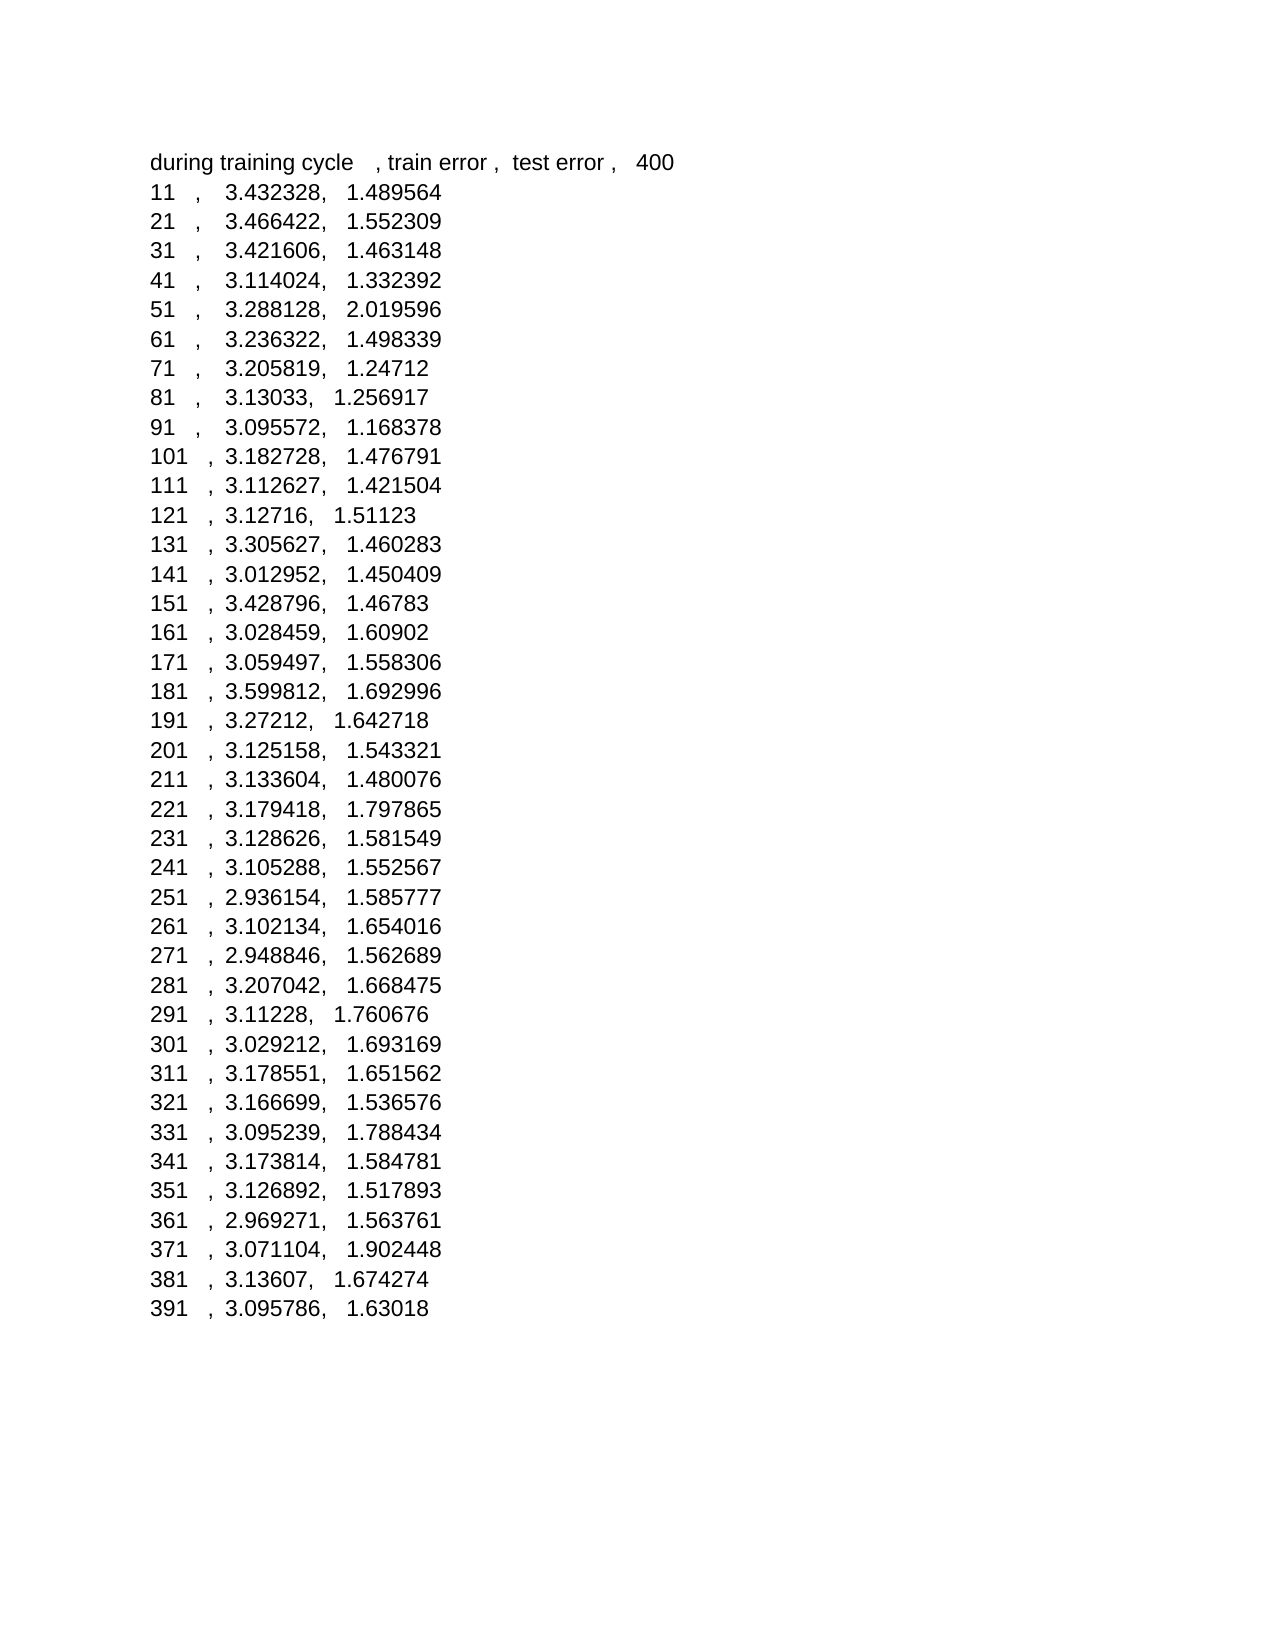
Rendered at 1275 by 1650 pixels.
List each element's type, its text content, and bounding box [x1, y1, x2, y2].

text 251 , 2.936154, 1.585777 [150, 884, 1125, 910]
text 341 , 3.173814, 1.584781 [150, 1149, 1125, 1174]
text 221 , 3.179418, 1.797865 [150, 796, 1125, 822]
text 331 , 3.095239, 1.788434 [150, 1119, 1125, 1145]
text 11 , 3.432328, 1.489564 [150, 179, 1125, 205]
text 161 , 3.028459, 1.60902 [150, 620, 1125, 646]
text 141 , 3.012952, 1.450409 [150, 561, 1125, 587]
text 81 , 3.13033, 1.256917 [150, 385, 1125, 411]
text 201 , 3.125158, 1.543321 [150, 737, 1125, 763]
text 311 , 3.178551, 1.651562 [150, 1061, 1125, 1086]
text 241 , 3.105288, 1.552567 [150, 855, 1125, 881]
text 181 , 3.599812, 1.692996 [150, 679, 1125, 704]
text 111 , 3.112627, 1.421504 [150, 473, 1125, 499]
text 131 , 3.305627, 1.460283 [150, 532, 1125, 557]
text 171 , 3.059497, 1.558306 [150, 649, 1125, 675]
text 371 , 3.071104, 1.902448 [150, 1237, 1125, 1262]
text 271 , 2.948846, 1.562689 [150, 943, 1125, 969]
text 101 , 3.182728, 1.476791 [150, 444, 1125, 469]
text 91 , 3.095572, 1.168378 [150, 414, 1125, 440]
text 151 , 3.428796, 1.46783 [150, 591, 1125, 616]
text 361 , 2.969271, 1.563761 [150, 1207, 1125, 1233]
text 31 , 3.421606, 1.463148 [150, 238, 1125, 264]
text 321 , 3.166699, 1.536576 [150, 1090, 1125, 1116]
text 21 , 3.466422, 1.552309 [150, 209, 1125, 234]
text 231 , 3.128626, 1.581549 [150, 826, 1125, 851]
text 41 , 3.114024, 1.332392 [150, 267, 1125, 293]
text 51 , 3.288128, 2.019596 [150, 297, 1125, 322]
text 121 , 3.12716, 1.51123 [150, 502, 1125, 528]
text during training cycle , train error , test error , 400 [150, 150, 1125, 176]
text 301 , 3.029212, 1.693169 [150, 1031, 1125, 1057]
text 351 , 3.126892, 1.517893 [150, 1178, 1125, 1204]
text 261 , 3.102134, 1.654016 [150, 914, 1125, 939]
text 381 , 3.13607, 1.674274 [150, 1266, 1125, 1292]
text 281 , 3.207042, 1.668475 [150, 972, 1125, 998]
text 71 , 3.205819, 1.24712 [150, 356, 1125, 381]
text 391 , 3.095786, 1.63018 [150, 1296, 1125, 1321]
text 191 , 3.27212, 1.642718 [150, 708, 1125, 734]
text 291 , 3.11228, 1.760676 [150, 1002, 1125, 1027]
text 61 , 3.236322, 1.498339 [150, 326, 1125, 352]
text 211 , 3.133604, 1.480076 [150, 767, 1125, 792]
